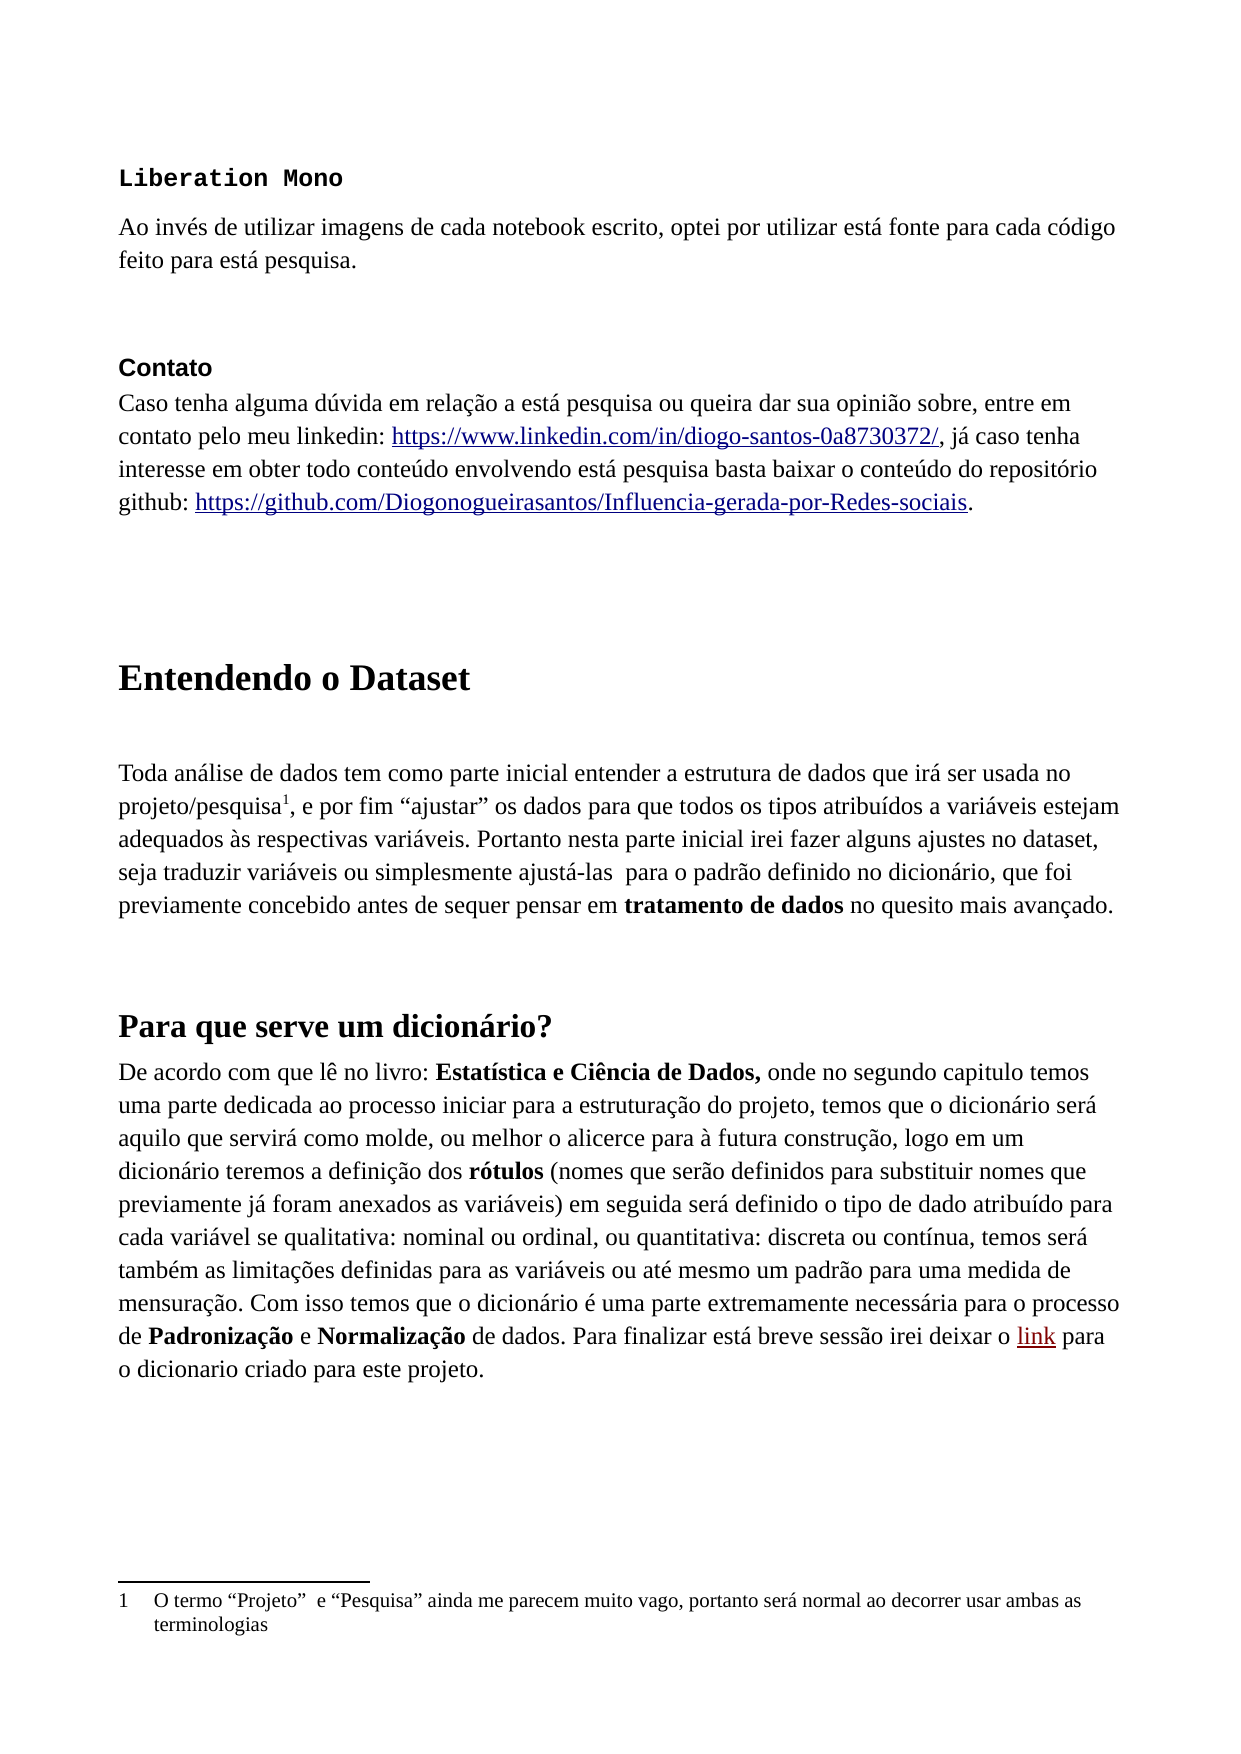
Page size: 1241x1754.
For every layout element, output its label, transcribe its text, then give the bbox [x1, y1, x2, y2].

text O termo “Projeto” e “Pesquisa” ainda me parecem muito vago, portanto será normal ao decorrer usar ambas as terminologias [118, 1588, 1122, 1636]
subtitle Contato [118, 353, 1122, 382]
subtitle Para que serve um dicionário? [118, 1006, 1122, 1044]
text Ao invés de utilizar imagens de cada notebook escrito, optei por utilizar está fonte para cada código feito para está pesquisa. [118, 212, 1122, 274]
subtitle Entendendo o Dataset [118, 655, 1122, 698]
text Caso tenha alguma dúvida em relação a está pesquisa ou queira dar sua opinião sobre, entre em contato pelo meu linkedin: https://www.linkedin.com/in/diogo-santos-0a8730372/, já caso tenha interesse em obter todo conteúdo envolvendo está pesquisa basta baixar o conteúdo do repositório github: https://github.com/Diogonogueirasantos/Influencia-gerada-por-Redes-sociais. [118, 388, 1122, 516]
text Liberation Mono [118, 165, 1122, 193]
text Toda análise de dados tem como parte inicial entender a estrutura de dados que irá ser usada no projeto/pesquisa, e por fim “ajustar” os dados para que todos os tipos atribuídos a variáveis estejam adequados às respectivas variáveis. Portanto nesta parte inicial irei fazer alguns ajustes no dataset, seja traduzir variáveis ou simplesmente ajustá-las para o padrão definido no dicionário, que foi previamente concebido antes de sequer pensar em tratamento de dados no quesito mais avançado. [118, 758, 1122, 919]
text De acordo com que lê no livro: Estatística e Ciência de Dados, onde no segundo capitulo temos uma parte dedicada ao processo iniciar para a estruturação do projeto, temos que o dicionário será aquilo que servirá como molde, ou melhor o alicerce para à futura construção, logo em um dicionário teremos a definição dos rótulos (nomes que serão definidos para substituir nomes que previamente já foram anexados as variáveis) em seguida será definido o tipo de dado atribuído para cada variável se qualitativa: nominal ou ordinal, ou quantitativa: discreta ou contínua, temos será também as limitações definidas para as variáveis ou até mesmo um padrão para uma medida de mensuração. Com isso temos que o dicionário é uma parte extremamente necessária para o processo de Padronização e Normalização de dados. Para finalizar está breve sessão irei deixar o link para o dicionario criado para este projeto. [118, 1057, 1122, 1383]
